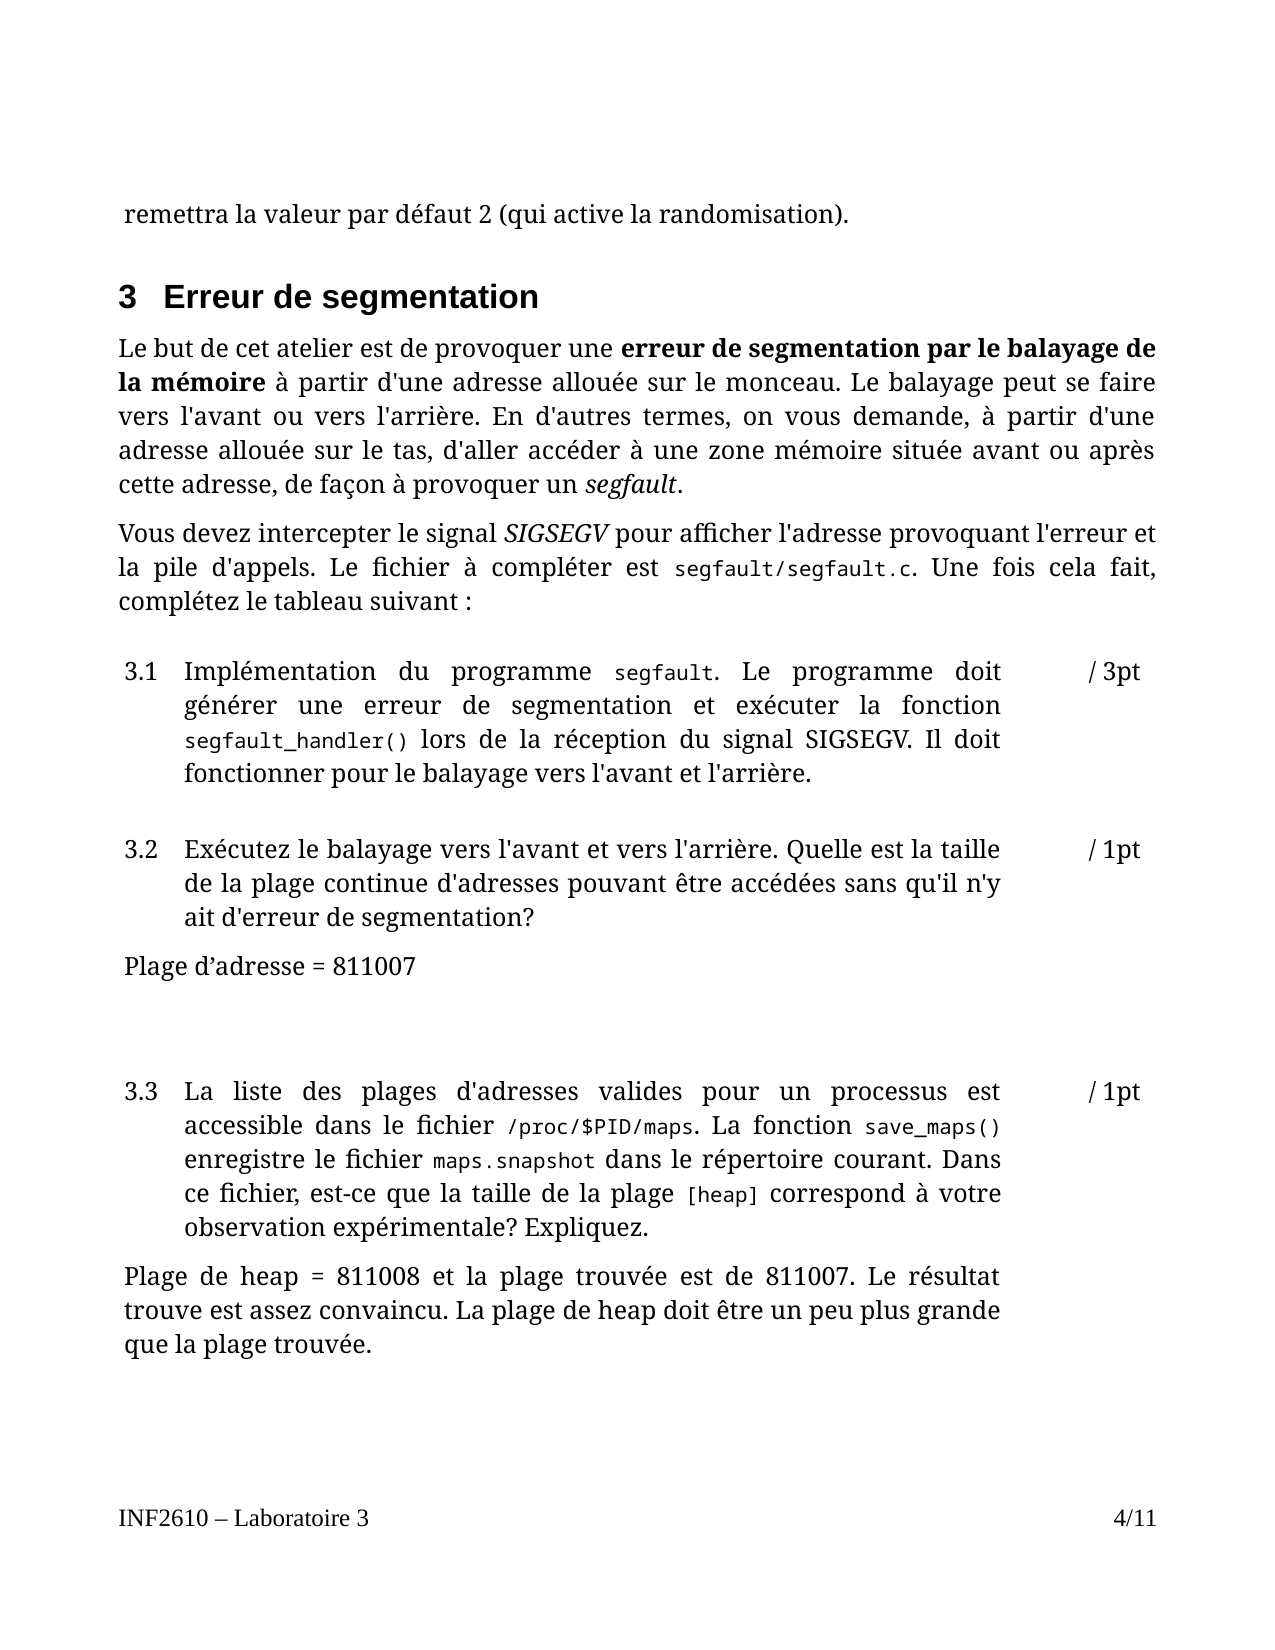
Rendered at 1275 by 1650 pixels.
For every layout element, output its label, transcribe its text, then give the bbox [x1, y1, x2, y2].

table_cell / 1pt [1077, 1053, 1157, 1381]
table_header / 3pt [1077, 633, 1157, 811]
table_cell Exécutez le balayage vers l'avant et vers l'arrière. Quelle est la taille de la plage continue d'adresses pouvant être accédées sans qu'il n'y ait d'erreur de segmentation? Plage d’adresse = 811007 [118, 811, 1007, 1052]
text Vous devez intercepter le signal SIGSEGV pour afficher l'adresse provoquant l'erreur et la pile d'appels. Le fichier à compléter est segfault/segfault.c. Une fois cela fait, complétez le tableau suivant : [118, 516, 1157, 618]
table_cell [1008, 811, 1077, 1052]
subtitle Erreur de segmentation [118, 277, 1157, 316]
table_header Implémentation du programme segfault. Le programme doit générer une erreur de segmentation et exécuter la fonction segfault_handler() lors de la réception du signal SIGSEGV. Il doit fonctionner pour le balayage vers l'avant et l'arrière. [118, 633, 1007, 811]
table_cell [1008, 176, 1077, 252]
table_cell remettra la valeur par défaut 2 (qui active la randomisation). [118, 176, 1007, 252]
table_header [1008, 633, 1077, 811]
text Le but de cet atelier est de provoquer une erreur de segmentation par le balayage de la mémoire à partir d'une adresse allouée sur le monceau. Le balayage peut se faire vers l'avant ou vers l'arrière. En d'autres termes, on vous demande, à partir d'une adresse allouée sur le tas, d'aller accéder à une zone mémoire située avant ou après cette adresse, de façon à provoquer un segfault. [118, 331, 1157, 501]
table_cell / 1pt [1077, 811, 1157, 1052]
table_cell La liste des plages d'adresses valides pour un processus est accessible dans le fichier /proc/$PID/maps. La fonction save_maps() enregistre le fichier maps.snapshot dans le répertoire courant. Dans ce fichier, est-ce que la taille de la plage [heap] correspond à votre observation expérimentale? Expliquez. Plage de heap = 811008 et la plage trouvée est de 811007. Le résultat trouve est assez convaincu. La plage de heap doit être un peu plus grande que la plage trouvée. [118, 1053, 1007, 1381]
table_cell [1077, 176, 1157, 252]
table_cell [1008, 1053, 1077, 1381]
